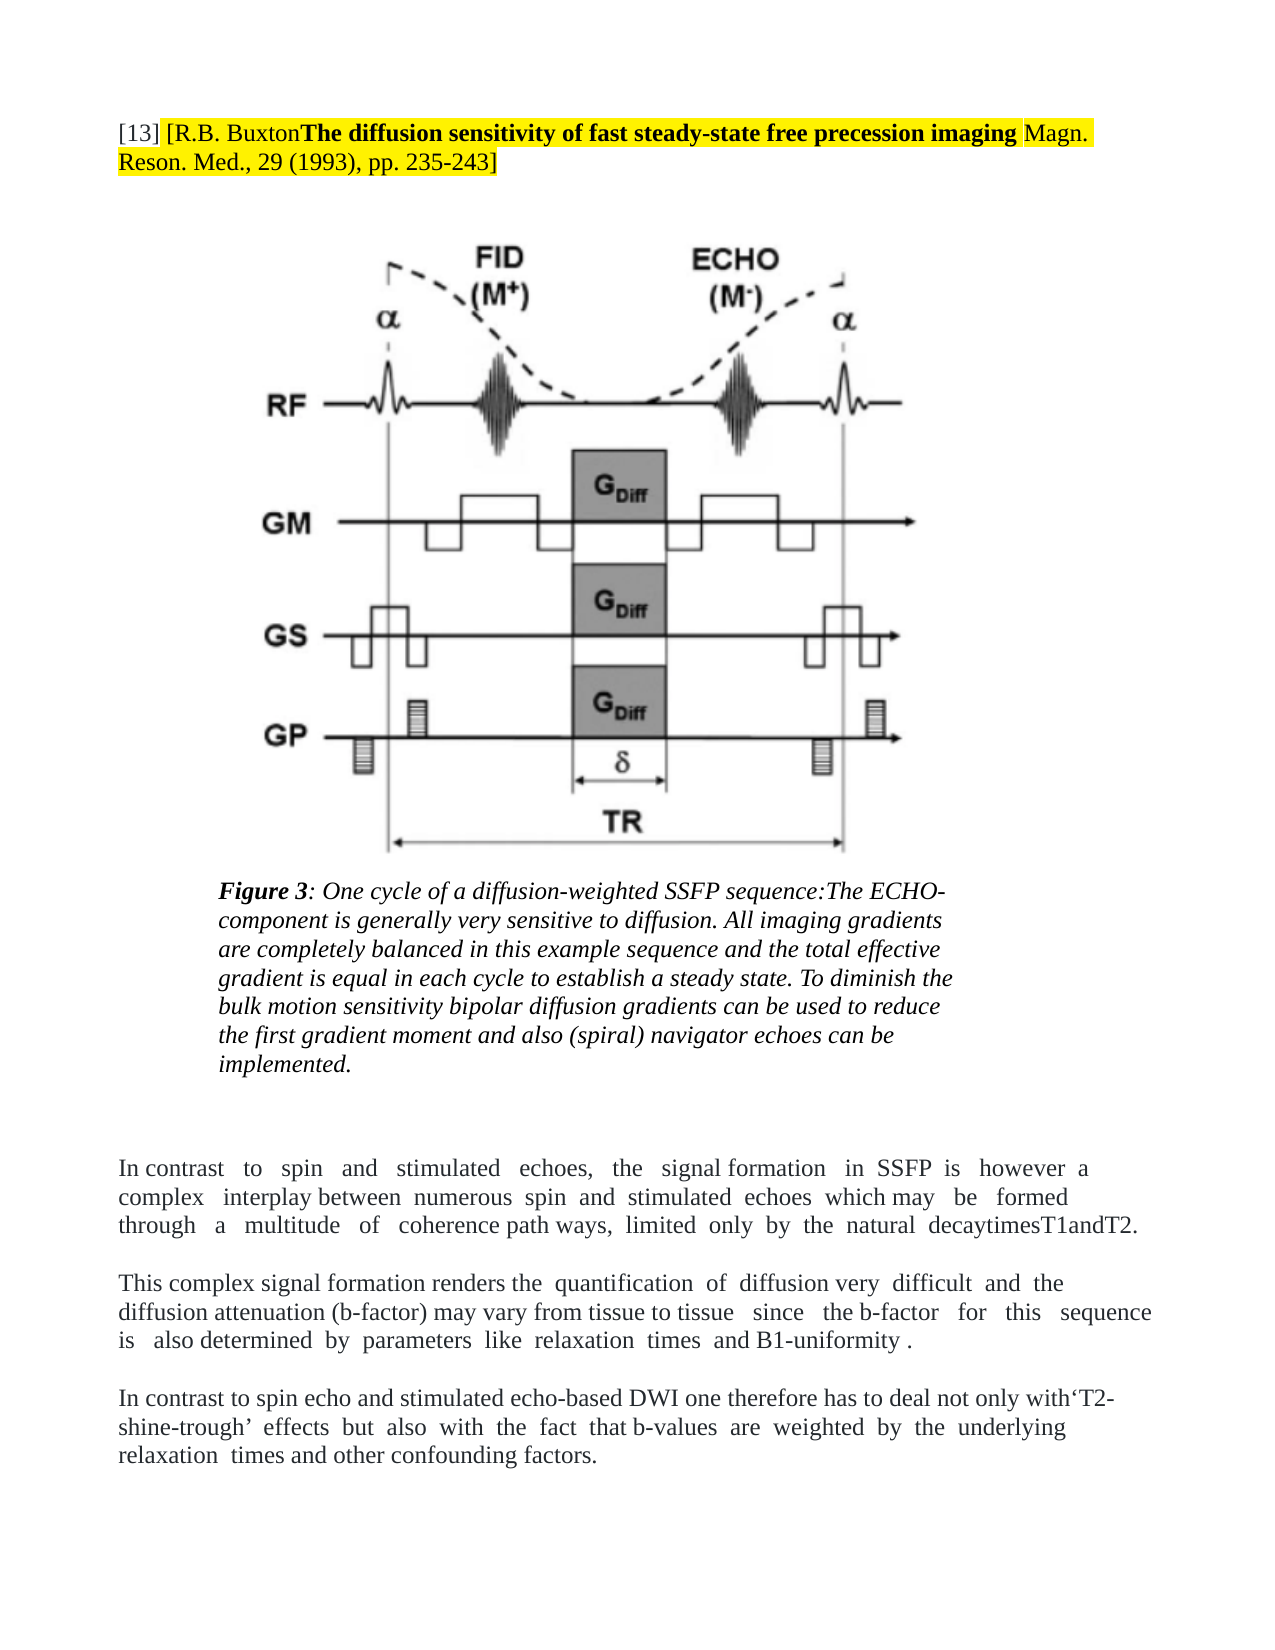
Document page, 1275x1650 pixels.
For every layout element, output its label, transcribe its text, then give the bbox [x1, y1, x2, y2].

text In contrast to spin and stimulated echoes, the signal formation in SSFP is however a complex interplay between numerous spin and stimulated echoes which may be formed through a multitude of coherence path ways, limited only by the natural decaytimesT1andT2. [118, 1153, 1157, 1239]
text This complex signal formation renders the quantification of diffusion very difficult and the diffusion attenuation (b-factor) may vary from tissue to tissue since the b-factor for this sequence is also determined by parameters like relaxation times and B1-uniformity . [118, 1268, 1157, 1354]
text [13] [R.B. BuxtonThe diffusion sensitivity of fast steady-state free precession imaging Magn. Reson. Med., 29 (1993), pp. 235-243] [118, 118, 1157, 176]
text Figure 3: One cycle of a diffusion-weighted SSFP sequence:The ECHO-component is generally very sensitive to diffusion. All imaging gradients are completely balanced in this example sequence and the total effective gradient is equal in each cycle to establish a steady state. To diminish the bulk motion sensitivity bipolar diffusion gradients can be used to reduce the first gradient moment and also (spiral) navigator echoes can be implemented. [218, 871, 976, 1078]
text In contrast to spin echo and stimulated echo-based DWI one therefore has to deal not only with‘T2-shine-trough’ effects but also with the fact that b-values are weighted by the underlying relaxation times and other confounding factors. [118, 1383, 1157, 1469]
picture [218, 224, 976, 871]
